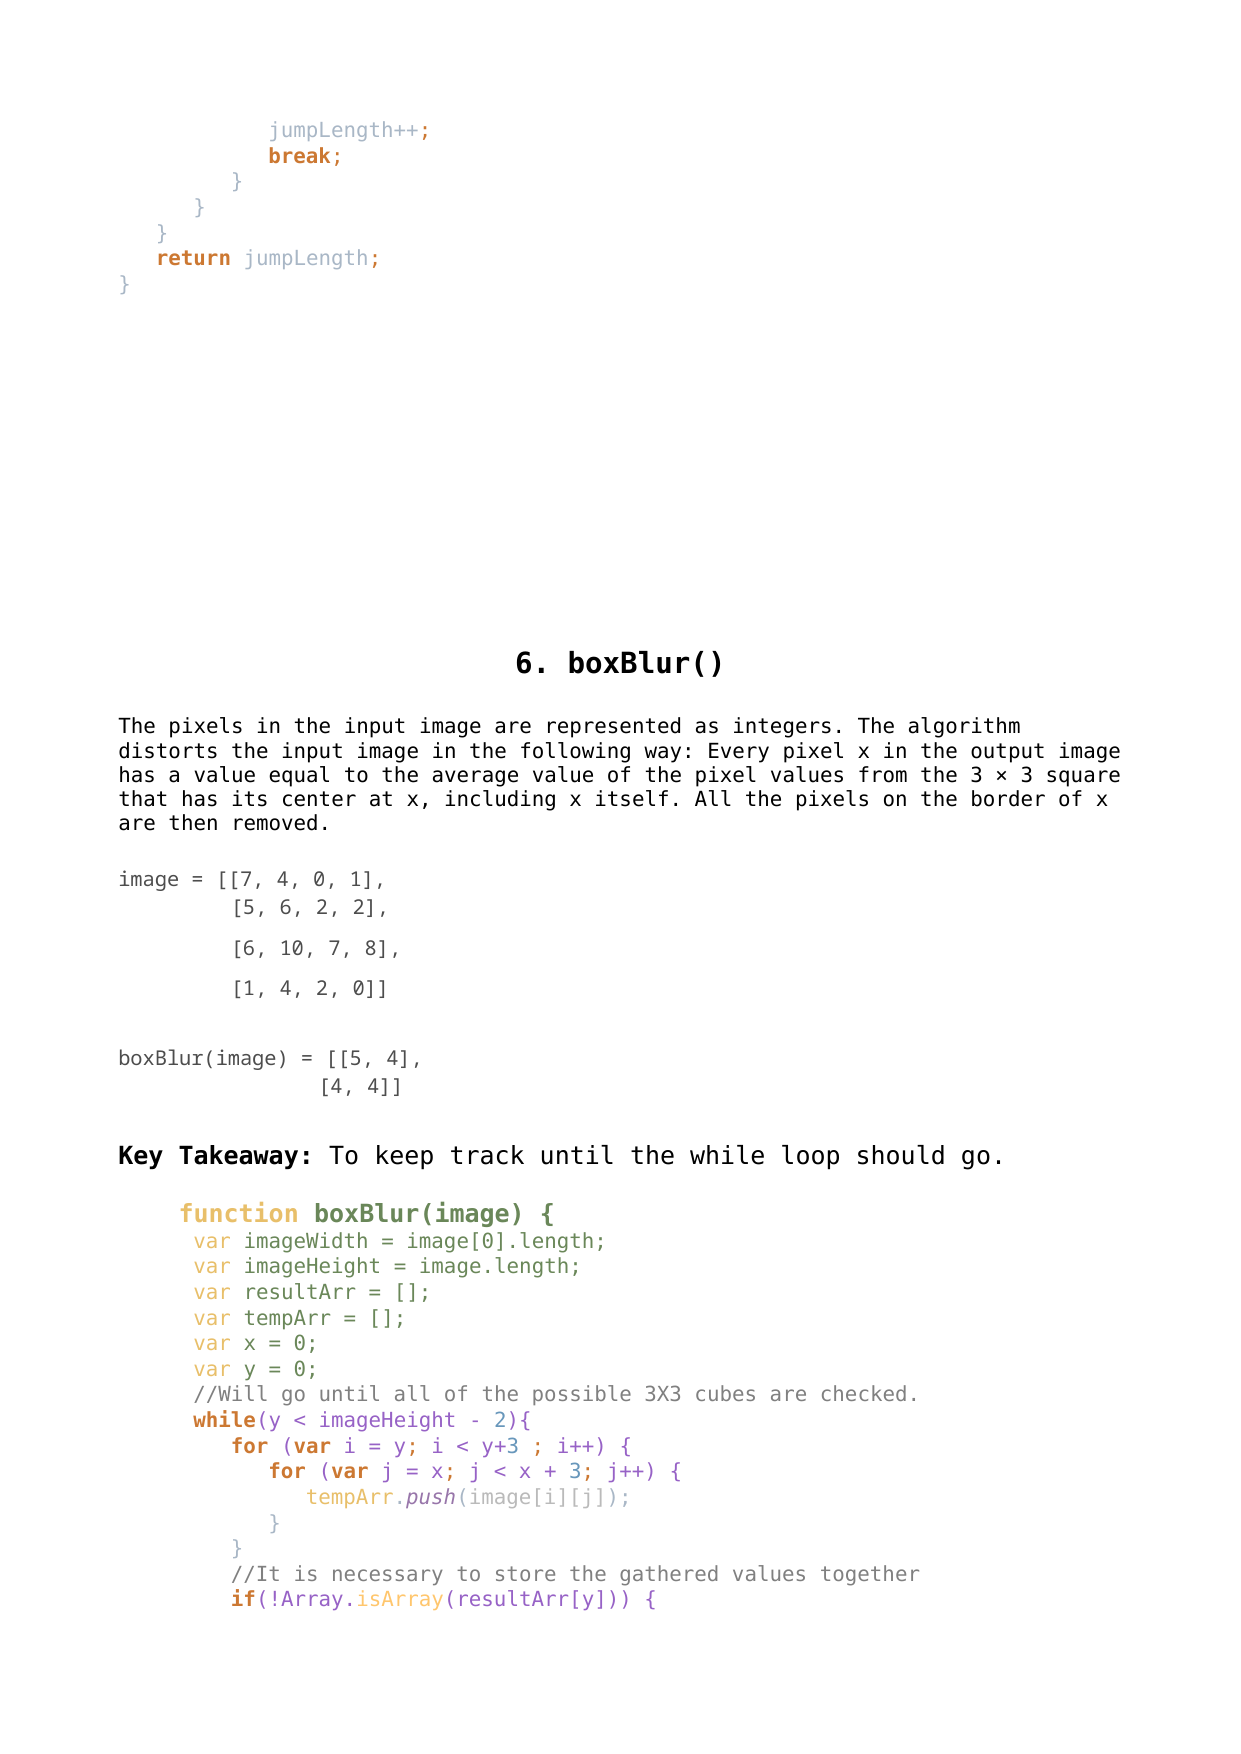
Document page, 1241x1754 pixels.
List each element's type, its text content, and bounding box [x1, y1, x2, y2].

text var y = 0; [118, 1357, 1122, 1382]
text [5, 6, 2, 2], [118, 893, 1122, 921]
text if(!Array.isArray(resultArr[y])) { [118, 1587, 1122, 1613]
text 6. boxBlur() [118, 646, 1122, 680]
text var x = 0; [118, 1331, 1122, 1357]
text [6, 10, 7, 8], [118, 933, 1122, 961]
text } [118, 221, 1122, 246]
text break; [118, 144, 1122, 169]
text for (var j = x; j < x + 3; j++) { [118, 1459, 1122, 1485]
text var tempArr = []; [118, 1306, 1122, 1331]
text //Will go until all of the possible 3X3 cubes are checked. [118, 1382, 1122, 1408]
text var imageWidth = image[0].length; [118, 1229, 1122, 1254]
text [1, 4, 2, 0]] [118, 974, 1122, 1002]
text } [118, 1511, 1122, 1536]
text } [118, 169, 1122, 195]
text jumpLength++; [118, 118, 1122, 144]
text Key Takeaway: To keep track until the while loop should go. [118, 1112, 1122, 1170]
text } [118, 1536, 1122, 1562]
text } [118, 272, 1122, 296]
text [4, 4]] [118, 1071, 1122, 1099]
text while(y < imageHeight - 2){ [118, 1408, 1122, 1434]
text //It is necessary to store the gathered values together [118, 1562, 1122, 1587]
text boxBlur(image) = [[5, 4], [118, 1044, 1122, 1071]
text } [118, 195, 1122, 221]
text var imageHeight = image.length; [118, 1254, 1122, 1280]
text The pixels in the input image are represented as integers. The algorithm distorts the input image in the following way: Every pixel x in the output image has a value equal to the average value of the pixel values from the 3 × 3 square that has its center at x, including x itself. All the pixels on the border of x are then removed. [118, 714, 1122, 836]
text tempArr.push(image[i][j]); [118, 1485, 1122, 1511]
text function boxBlur(image) { [118, 1199, 1122, 1229]
text image = [[7, 4, 0, 1], [118, 865, 1122, 893]
text var resultArr = []; [118, 1280, 1122, 1306]
text for (var i = y; i < y+3 ; i++) { [118, 1434, 1122, 1459]
text return jumpLength; [118, 246, 1122, 272]
